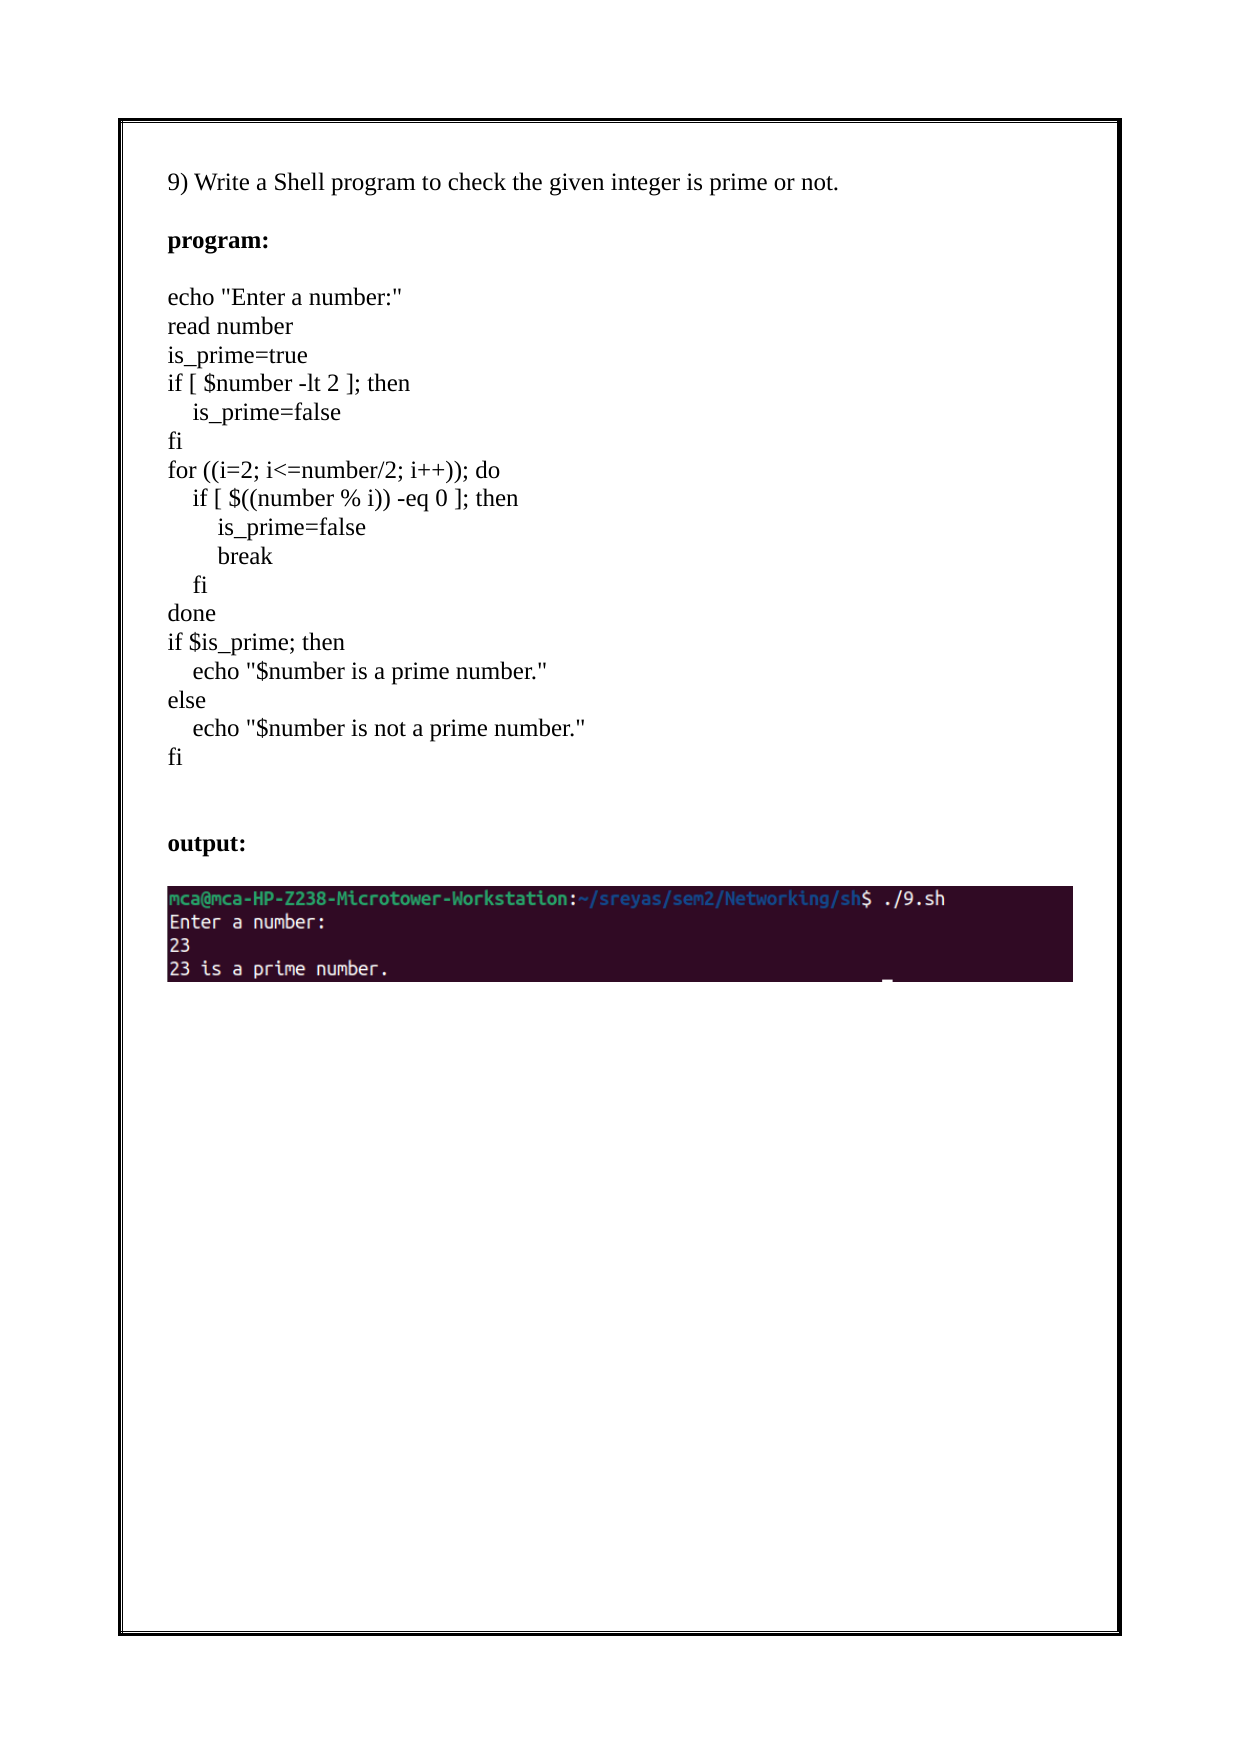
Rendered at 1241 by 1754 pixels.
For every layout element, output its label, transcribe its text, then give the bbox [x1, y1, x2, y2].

text fi [167, 570, 1073, 598]
text fi [167, 742, 1073, 771]
text echo "$number is a prime number." [167, 656, 1073, 685]
text output: [167, 828, 1073, 857]
text 9) Write a Shell program to check the given integer is prime or not. [167, 167, 1073, 196]
text done [167, 598, 1073, 627]
text else [167, 685, 1073, 713]
text if [ $((number % i)) -eq 0 ]; then [167, 483, 1073, 512]
text break [167, 541, 1073, 570]
text program: [167, 225, 1073, 253]
text read number [167, 311, 1073, 340]
picture [167, 886, 1073, 982]
text echo "Enter a number:" [167, 282, 1073, 311]
text fi [167, 426, 1073, 455]
text echo "$number is not a prime number." [167, 713, 1073, 742]
text is_prime=false [167, 397, 1073, 426]
text if $is_prime; then [167, 627, 1073, 656]
text is_prime=true [167, 340, 1073, 368]
text if [ $number -lt 2 ]; then [167, 368, 1073, 397]
text for ((i=2; i<=number/2; i++)); do [167, 455, 1073, 483]
text is_prime=false [167, 512, 1073, 541]
